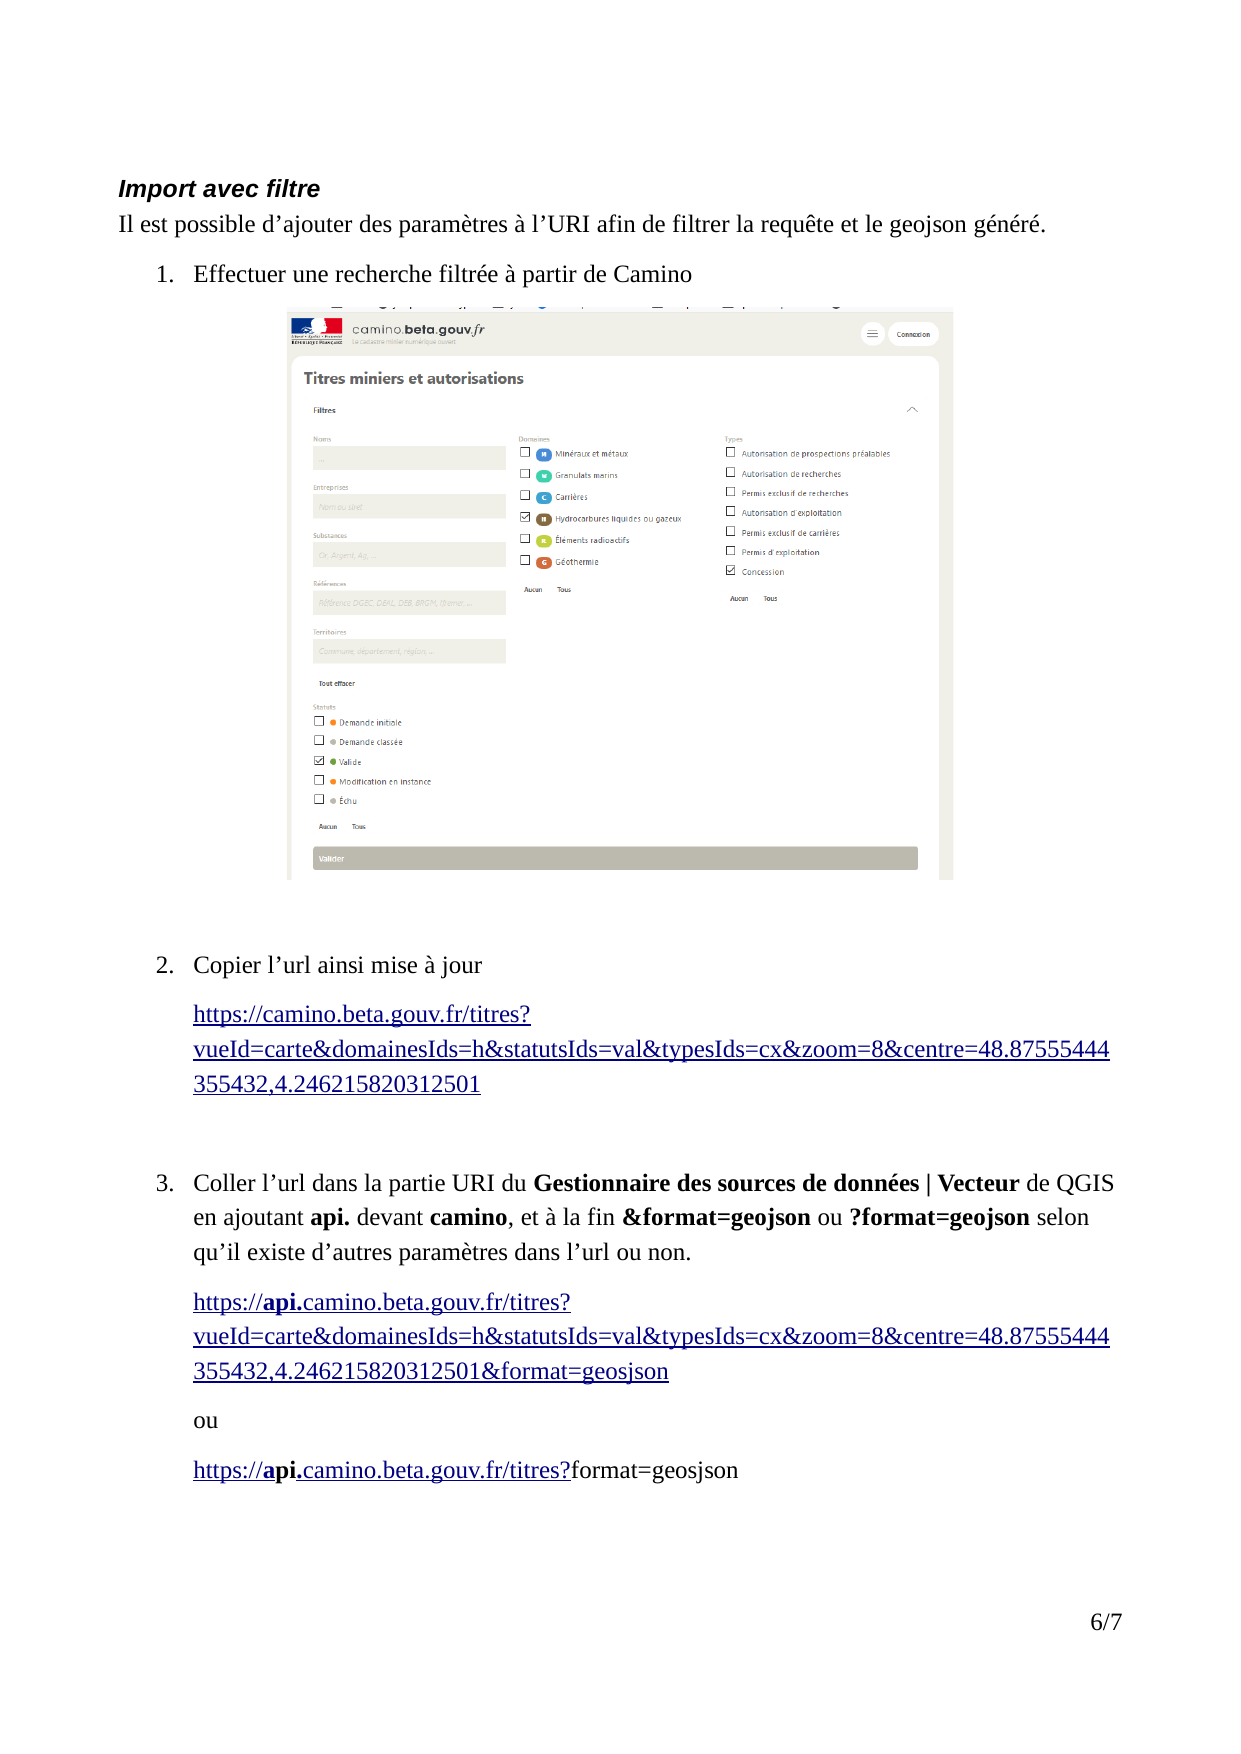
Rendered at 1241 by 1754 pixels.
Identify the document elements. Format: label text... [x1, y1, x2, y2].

subtitle Import avec filtre [118, 174, 1122, 203]
list ou [156, 1405, 1122, 1434]
list Effectuer une recherche filtrée à partir de Camino [156, 258, 1122, 287]
text Il est possible d’ajouter des paramètres à l’URI afin de filtrer la requête et le geojson généré. [118, 209, 1122, 238]
list Copier l’url ainsi mise à jour [156, 950, 1122, 979]
list https://camino.beta.gouv.fr/titres?vueId=carte&domainesIds=h&statutsIds=val&typesIds=cx&zoom=8&centre=48.87555444355432,4.246215820312501 [156, 999, 1122, 1098]
list https://api.camino.beta.gouv.fr/titres?format=geosjson [156, 1455, 1122, 1484]
list https://api.camino.beta.gouv.fr/titres?vueId=carte&domainesIds=h&statutsIds=val&typesIds=cx&zoom=8&centre=48.87555444355432,4.246215820312501&format=geosjson [156, 1286, 1122, 1385]
picture [286, 307, 954, 880]
list Coller l’url dans la partie URI du Gestionnaire des sources de données | Vecteur de QGIS en ajoutant api. devant camino, et à la fin &format=geojson ou ?format=geojson selon qu’il existe d’autres paramètres dans l’url ou non. [156, 1167, 1122, 1266]
